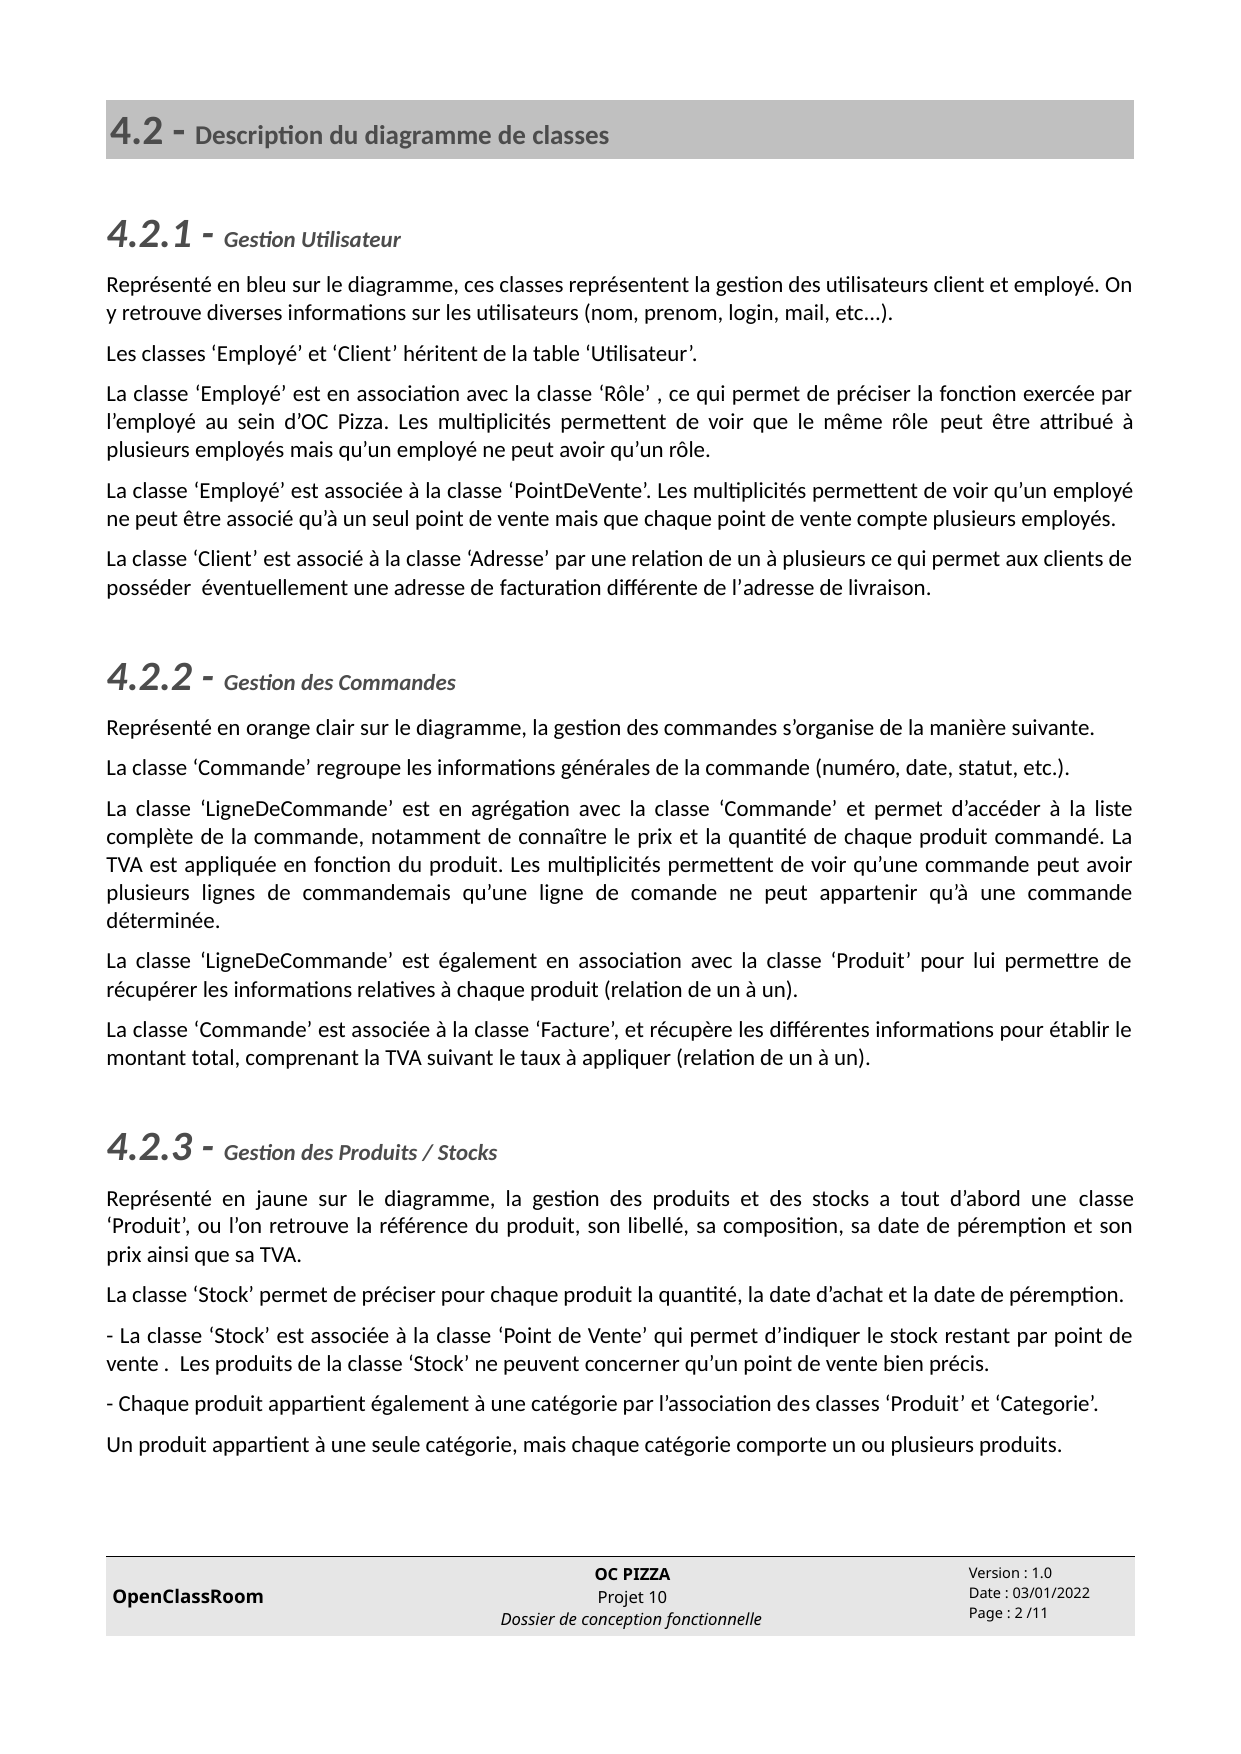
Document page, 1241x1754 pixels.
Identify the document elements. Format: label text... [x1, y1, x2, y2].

text La classe ‘Commande’ est associée à la classe ‘Facture’, et récupère les différentes informations pour établir le montant total, comprenant la TVA suivant le taux à appliquer (relation de un à un). [106, 1015, 1134, 1071]
subtitle Gestion des Commandes [106, 650, 1134, 701]
subtitle Gestion des Produits / Stocks [106, 1120, 1134, 1171]
text La classe ‘LigneDeCommande’ est également en association avec la classe ‘Produit’ pour lui permettre de récupérer les informations relatives à chaque produit (relation de un à un). [106, 947, 1134, 1003]
text La classe ‘Employé’ est en association avec la classe ‘Rôle’ , ce qui permet de préciser la fonction exercée par l’employé au sein d’OC Pizza. Les multiplicités permettent de voir que le même rôle peut être attribué à plusieurs employés mais qu’un employé ne peut avoir qu’un rôle. [106, 379, 1134, 463]
text La classe ‘Client’ est associé à la classe ‘Adresse’ par une relation de un à plusieurs ce qui permet aux clients de posséder éventuellement une adresse de facturation différente de l’adresse de livraison. [106, 544, 1134, 601]
text La classe ‘LigneDeCommande’ est en agrégation avec la classe ‘Commande’ et permet d’accéder à la liste complète de la commande, notamment de connaître le prix et la quantité de chaque produit commandé. La TVA est appliquée en fonction du produit. Les multiplicités permettent de voir qu’une commande peut avoir plusieurs lignes de commandemais qu’une ligne de comande ne peut appartenir qu’à une commande déterminée. [106, 794, 1134, 934]
text Un produit appartient à une seule catégorie, mais chaque catégorie comporte un ou plusieurs produits. [106, 1430, 1134, 1458]
text La classe ‘Commande’ regroupe les informations générales de la commande (numéro, date, statut, etc.). [106, 753, 1134, 782]
subtitle Gestion Utilisateur [106, 207, 1134, 258]
text Représenté en bleu sur le diagramme, ces classes représentent la gestion des utilisateurs client et employé. On y retrouve diverses informations sur les utilisateurs (nom, prenom, login, mail, etc...). [106, 270, 1134, 326]
text - La classe ‘Stock’ est associée à la classe ‘Point de Vente’ qui permet d’indiquer le stock restant par point de vente . Les produits de la classe ‘Stock’ ne peuvent concerner qu’un point de vente bien précis. [106, 1321, 1134, 1377]
text La classe ‘Stock’ permet de préciser pour chaque produit la quantité, la date d’achat et la date de péremption. [106, 1280, 1134, 1308]
text Représenté en orange clair sur le diagramme, la gestion des commandes s’organise de la manière suivante. [106, 713, 1134, 741]
text - Chaque produit appartient également à une catégorie par l’association des classes ‘Produit’ et ‘Categorie’. [106, 1389, 1134, 1417]
subtitle Description du diagramme de classes [107, 101, 1133, 158]
text La classe ‘Employé’ est associée à la classe ‘PointDeVente’. Les multiplicités permettent de voir qu’un employé ne peut être associé qu’à un seul point de vente mais que chaque point de vente compte plusieurs employés. [106, 476, 1134, 532]
text Représenté en jaune sur le diagramme, la gestion des produits et des stocks a tout d’abord une classe ‘Produit’, ou l’on retrouve la référence du produit, son libellé, sa composition, sa date de péremption et son prix ainsi que sa TVA. [106, 1184, 1134, 1268]
text Les classes ‘Employé’ et ‘Client’ héritent de la table ‘Utilisateur’. [106, 339, 1134, 367]
